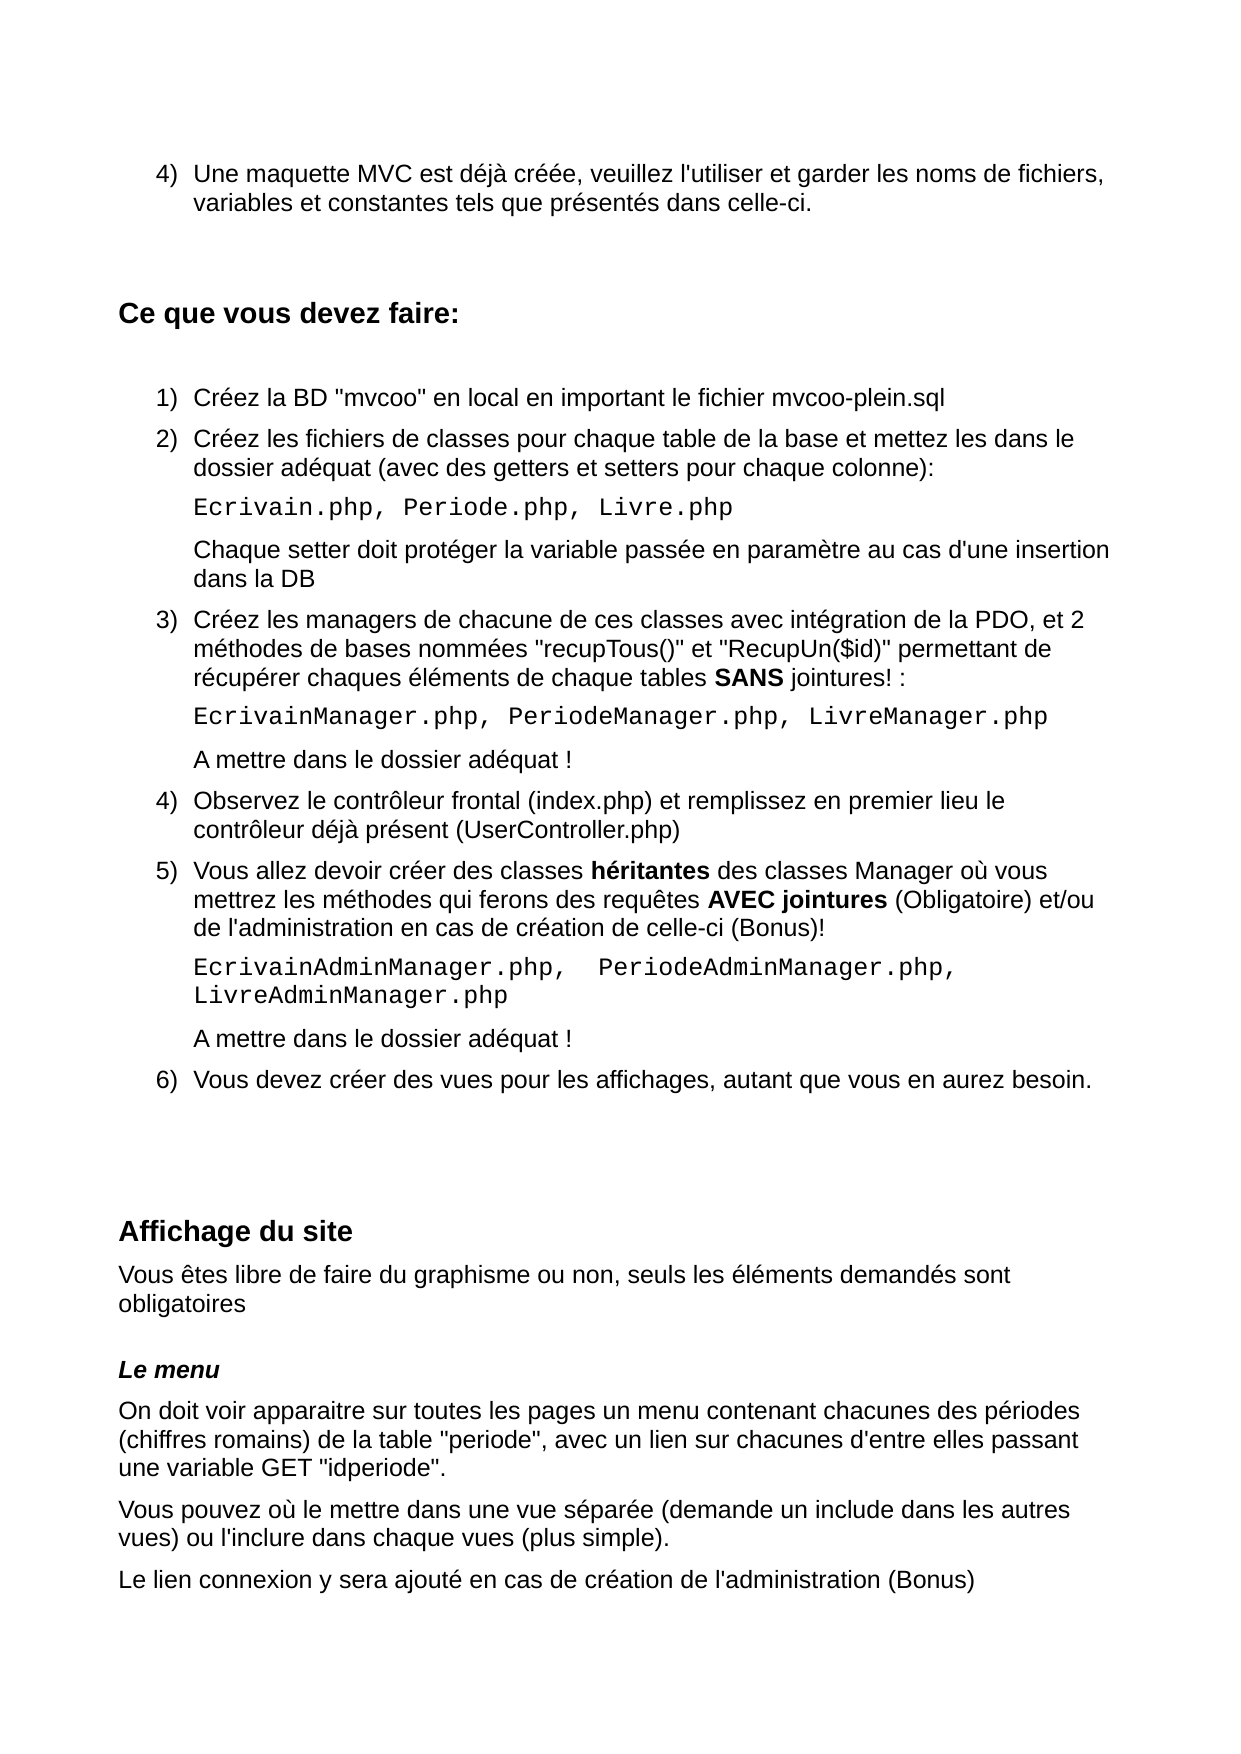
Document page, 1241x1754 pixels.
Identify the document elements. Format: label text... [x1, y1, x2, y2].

list Vous devez créer des vues pour les affichages, autant que vous en aurez besoin. [156, 1065, 1122, 1094]
list Une maquette MVC est déjà créée, veuillez l'utiliser et garder les noms de fichiers, variables et constantes tels que présentés dans celle-ci. [156, 159, 1122, 217]
list Ecrivain.php, Periode.php, Livre.php [156, 494, 1122, 522]
list Chaque setter doit protéger la variable passée en paramètre au cas d'une insertion dans la DB [156, 535, 1122, 592]
list Créez la BD "mvcoo" en local en important le fichier mvcoo-plein.sql [156, 383, 1122, 412]
list Créez les managers de chacune de ces classes avec intégration de la PDO, et 2 méthodes de bases nommées "recupTous()" et "RecupUn($id)" permettant de récupérer chaques éléments de chaque tables SANS jointures! : [156, 605, 1122, 691]
text Vous êtes libre de faire du graphisme ou non, seuls les éléments demandés sont obligatoires [118, 1260, 1122, 1317]
subtitle Ce que vous devez faire: [118, 296, 1122, 329]
subtitle Affichage du site [118, 1214, 1122, 1247]
list Créez les fichiers de classes pour chaque table de la base et mettez les dans le dossier adéquat (avec des getters et setters pour chaque colonne): [156, 424, 1122, 482]
subtitle Le menu [118, 1355, 1122, 1383]
list EcrivainAdminManager.php, PeriodeAdminManager.php, LivreAdminManager.php [156, 954, 1122, 1011]
list Observez le contrôleur frontal (index.php) et remplissez en premier lieu le contrôleur déjà présent (UserController.php) [156, 786, 1122, 843]
list Vous allez devoir créer des classes héritantes des classes Manager où vous mettrez les méthodes qui ferons des requêtes AVEC jointures (Obligatoire) et/ou de l'administration en cas de création de celle-ci (Bonus)! [156, 856, 1122, 942]
text On doit voir apparaitre sur toutes les pages un menu contenant chacunes des périodes (chiffres romains) de la table "periode", avec un lien sur chacunes d'entre elles passant une variable GET "idperiode". [118, 1396, 1122, 1482]
text Vous pouvez où le mettre dans une vue séparée (demande un include dans les autres vues) ou l'inclure dans chaque vues (plus simple). [118, 1494, 1122, 1552]
list EcrivainManager.php, PeriodeManager.php, LivreManager.php [156, 704, 1122, 732]
list A mettre dans le dossier adéquat ! [156, 744, 1122, 773]
text Le lien connexion y sera ajouté en cas de création de l'administration (Bonus) [118, 1564, 1122, 1593]
list A mettre dans le dossier adéquat ! [156, 1024, 1122, 1052]
